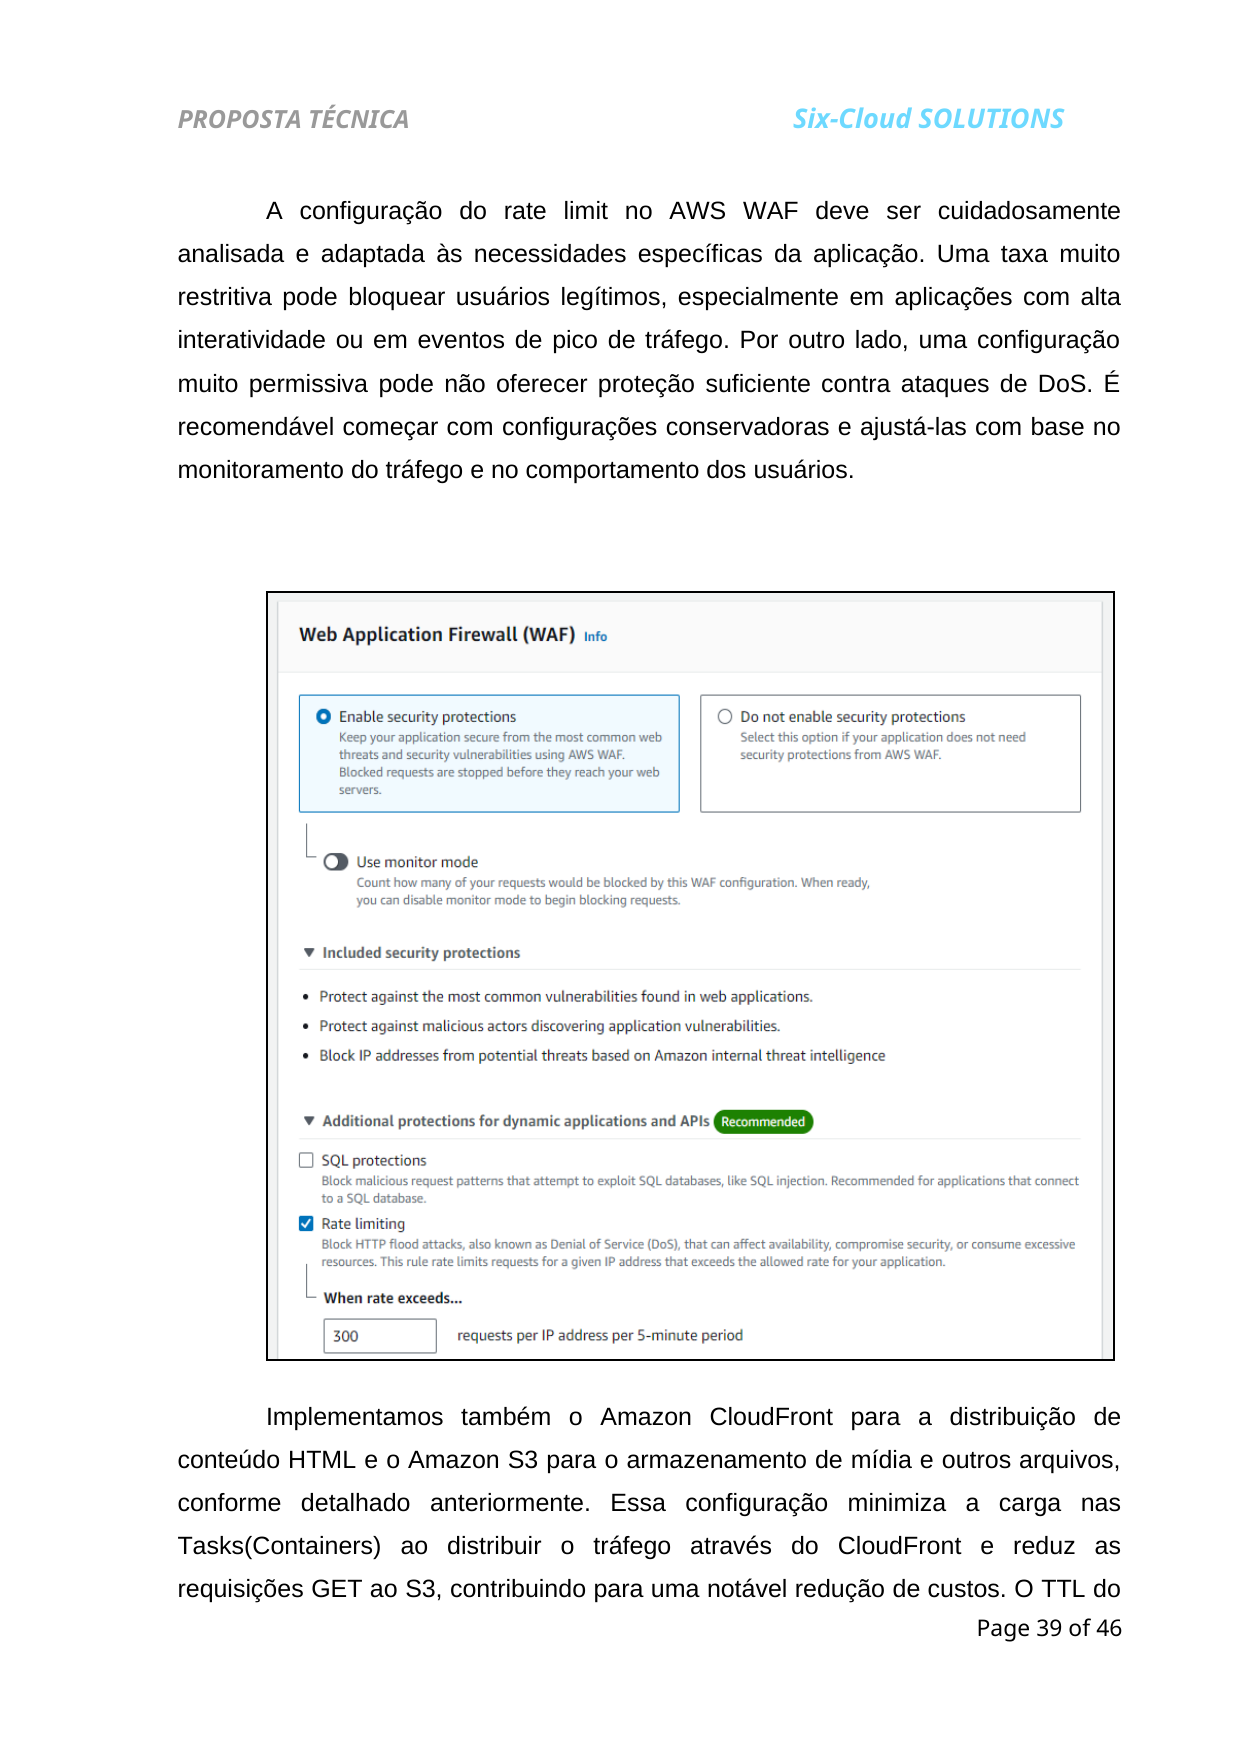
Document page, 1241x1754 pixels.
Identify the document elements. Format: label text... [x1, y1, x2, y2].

text A configuração do rate limit no AWS WAF deve ser cuidadosamente analisada e adaptada às necessidades específicas da aplicação. Uma taxa muito restritiva pode bloquear usuários legítimos, especialmente em aplicações com alta interatividade ou em eventos de pico de tráfego. Por outro lado, uma configuração muito permissiva pode não oferecer proteção suficiente contra ataques de DoS. É recomendável começar com configurações conservadoras e ajustá-las com base no monitoramento do tráfego e no comportamento dos usuários. [177, 196, 1122, 483]
text Implementamos também o Amazon CloudFront para a distribuição de conteúdo HTML e o Amazon S3 para o armazenamento de mídia e outros arquivos, conforme detalhado anteriormente. Essa configuração minimiza a carga nas Tasks(Containers) ao distribuir o tráfego através do CloudFront e reduz as requisições GET ao S3, contribuindo para uma notável redução de custos. O TTL do [177, 1401, 1122, 1603]
picture [268, 593, 1113, 1359]
